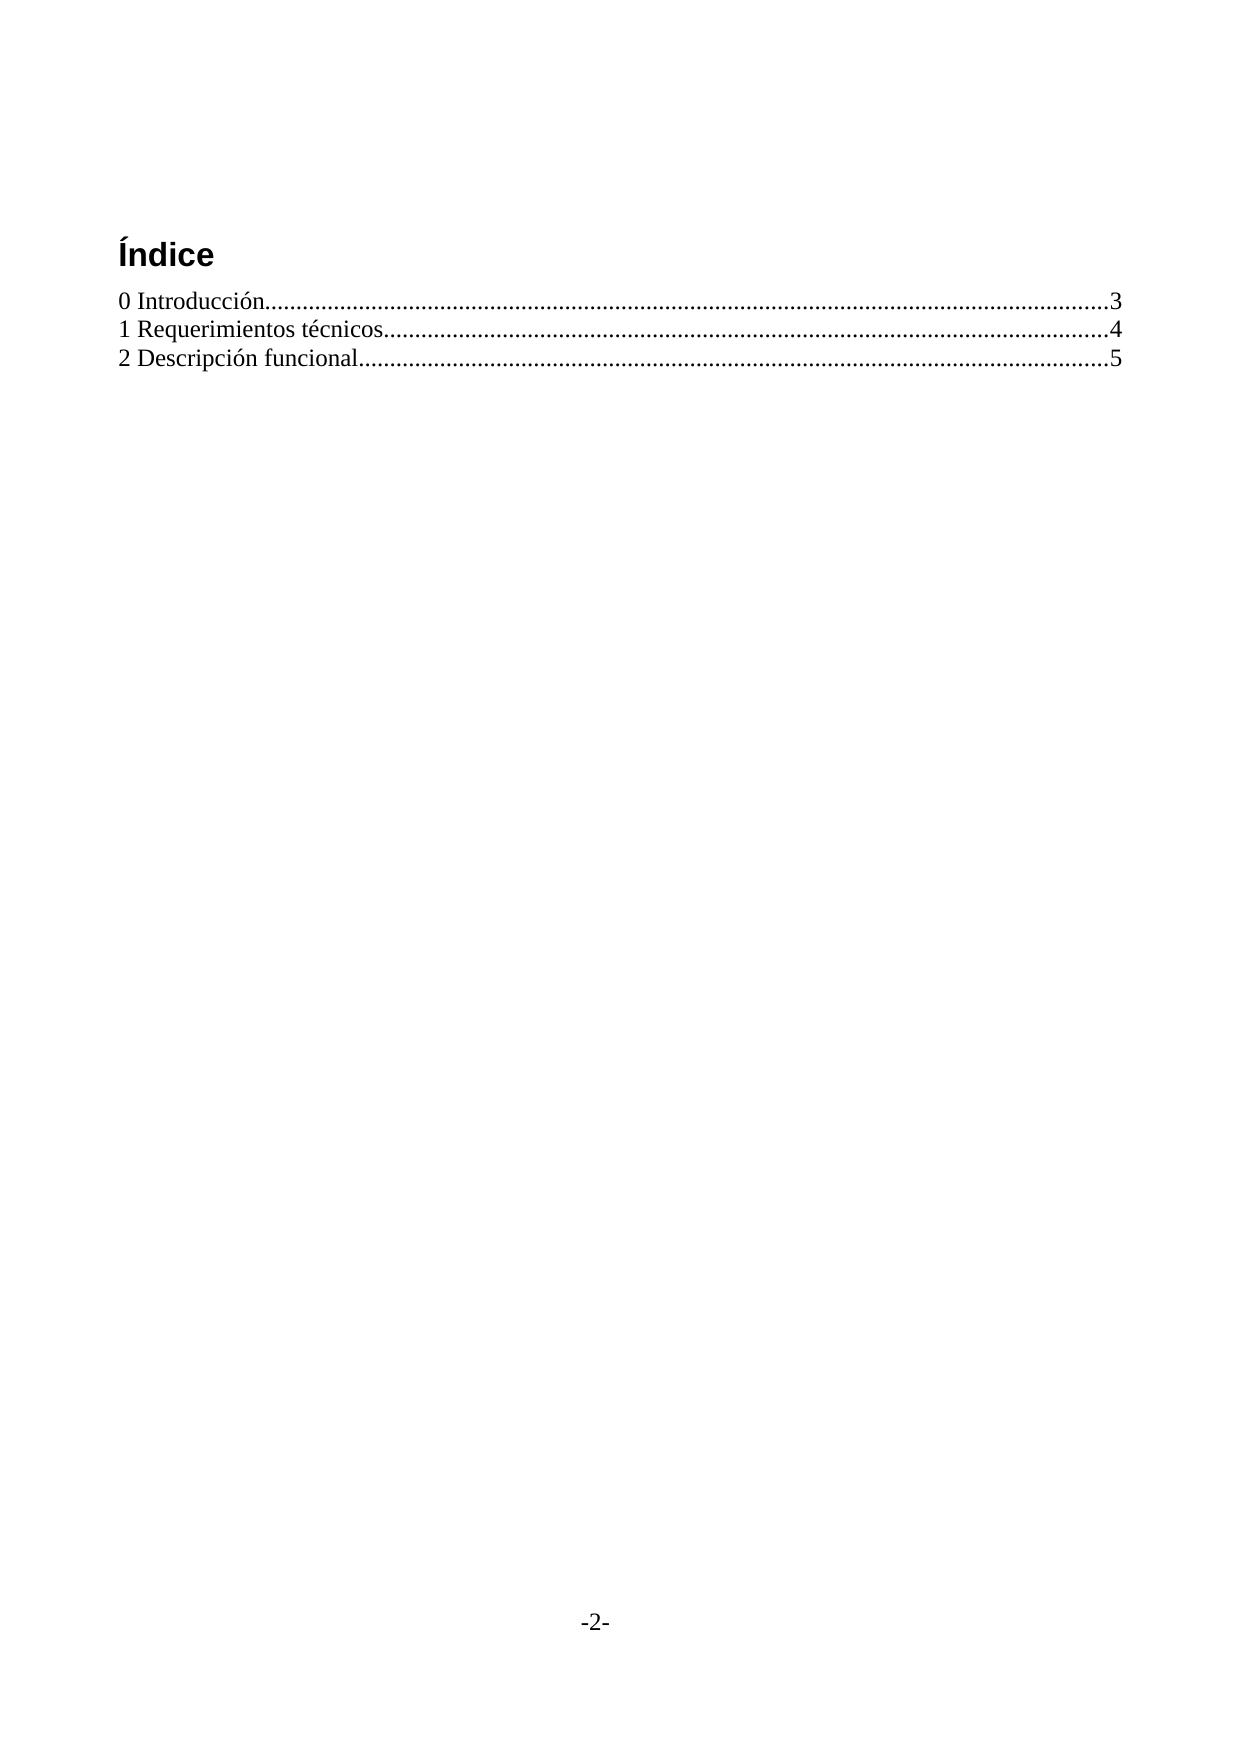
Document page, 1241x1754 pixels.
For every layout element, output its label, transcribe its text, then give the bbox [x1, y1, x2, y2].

text 0 Introducción 3 [118, 286, 1122, 314]
text 2 Descripción funcional 5 [118, 343, 1122, 372]
text 1 Requerimientos técnicos 4 [118, 314, 1122, 343]
subtitle Índice [118, 235, 1122, 273]
